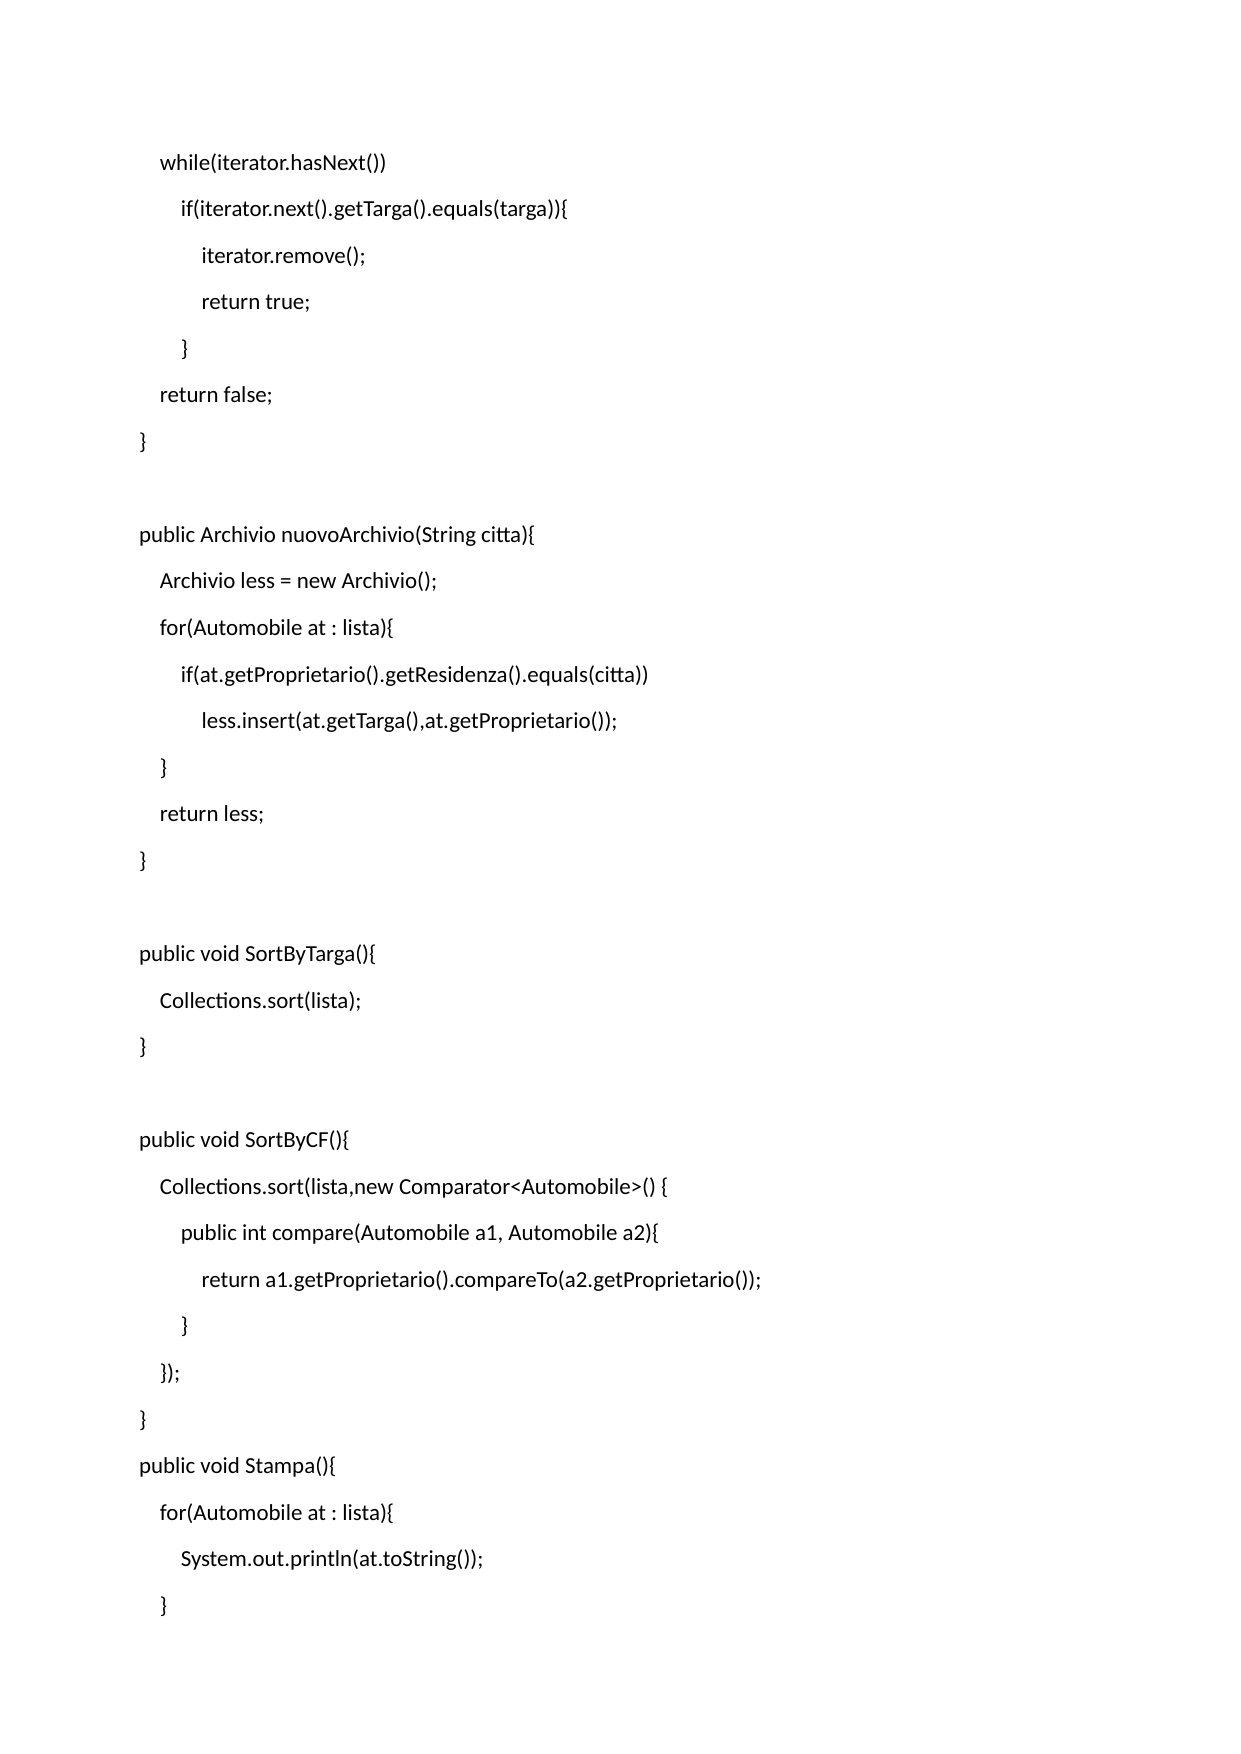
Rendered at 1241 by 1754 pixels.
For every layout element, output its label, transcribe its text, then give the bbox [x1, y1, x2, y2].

text } [118, 427, 1122, 455]
text public Archivio nuovoArchivio(String citta){ [118, 520, 1122, 548]
text public void SortByCF(){ [118, 1125, 1122, 1153]
text return a1.getProprietario().compareTo(a2.getProprietario()); [118, 1265, 1122, 1293]
text }); [118, 1358, 1122, 1386]
text Collections.sort(lista); [118, 986, 1122, 1014]
text public void SortByTarga(){ [118, 939, 1122, 967]
text iterator.remove(); [118, 241, 1122, 269]
text for(Automobile at : lista){ [118, 1498, 1122, 1526]
text System.out.println(at.toString()); [118, 1544, 1122, 1572]
text while(iterator.hasNext()) [118, 148, 1122, 176]
text for(Automobile at : lista){ [118, 613, 1122, 641]
text if(at.getProprietario().getResidenza().equals(citta)) [118, 660, 1122, 688]
text } [118, 1032, 1122, 1060]
text public void Stampa(){ [118, 1451, 1122, 1479]
text } [118, 1591, 1122, 1619]
text Collections.sort(lista,new Comparator<Automobile>() { [118, 1172, 1122, 1200]
text less.insert(at.getTarga(),at.getProprietario()); [118, 706, 1122, 734]
text if(iterator.next().getTarga().equals(targa)){ [118, 194, 1122, 222]
text return true; [118, 287, 1122, 315]
text } [118, 334, 1122, 362]
text return less; [118, 799, 1122, 827]
text } [118, 1405, 1122, 1433]
text } [118, 753, 1122, 781]
text } [118, 846, 1122, 874]
text } [118, 1312, 1122, 1340]
text public int compare(Automobile a1, Automobile a2){ [118, 1218, 1122, 1247]
text Archivio less = new Archivio(); [118, 567, 1122, 595]
text return false; [118, 380, 1122, 408]
